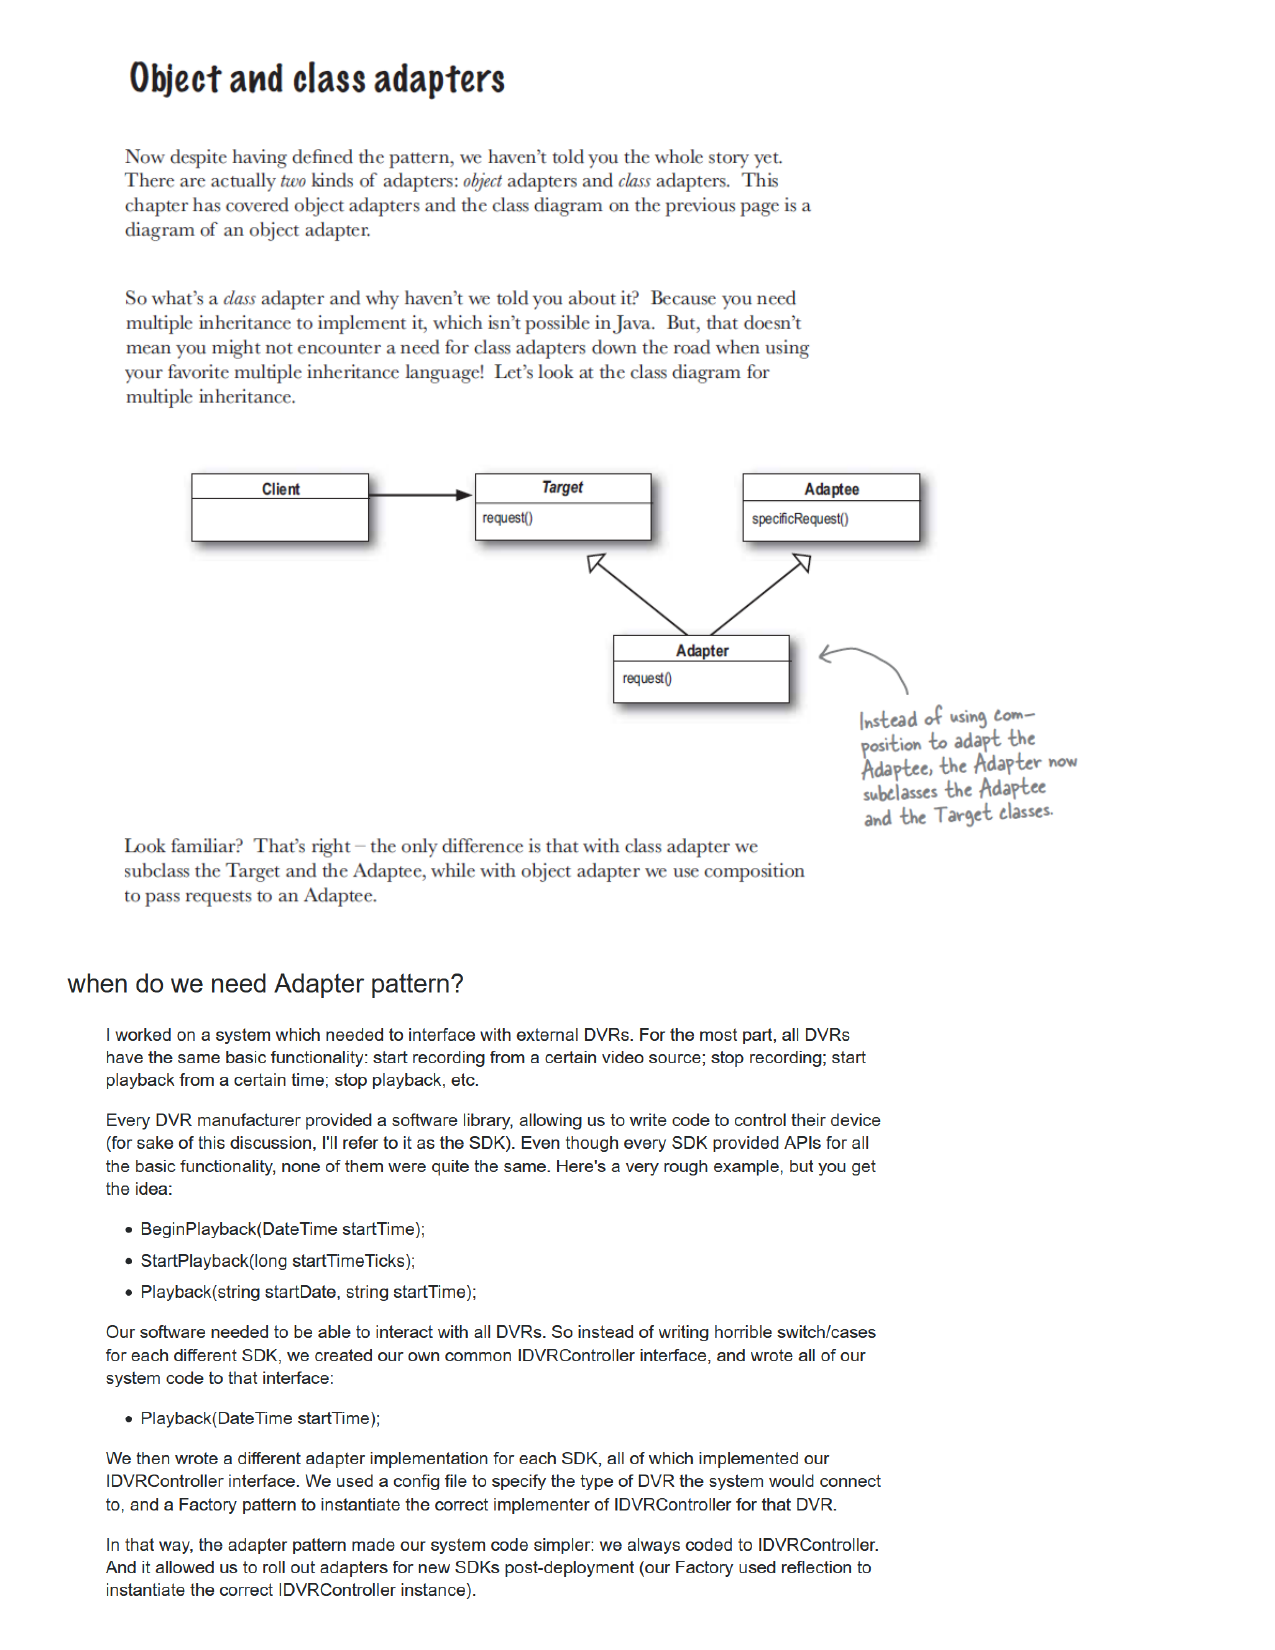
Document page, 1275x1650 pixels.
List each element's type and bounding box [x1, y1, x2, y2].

picture [65, 970, 467, 1000]
picture [124, 56, 1082, 911]
picture [102, 1022, 889, 1603]
